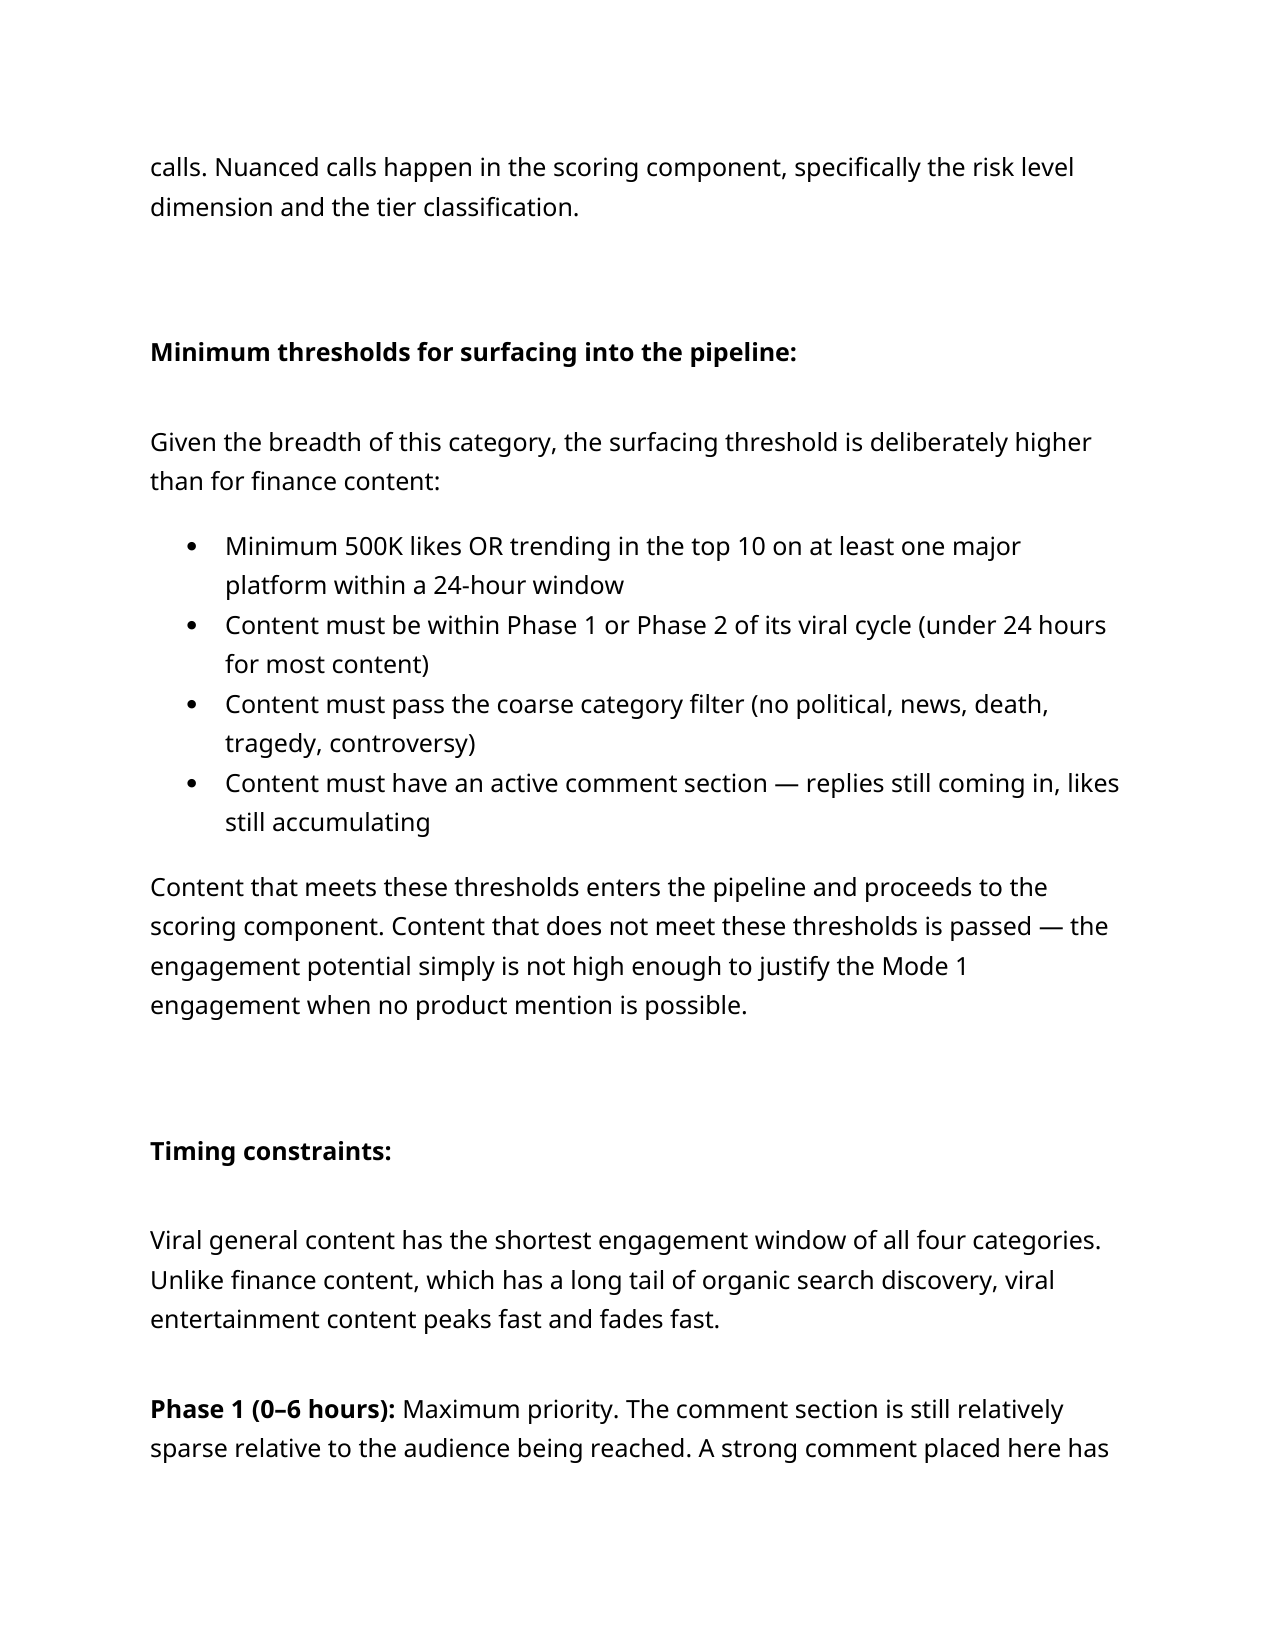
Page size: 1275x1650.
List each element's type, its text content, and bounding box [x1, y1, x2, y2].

text Phase 1 (0–6 hours): Maximum priority. The comment section is still relatively sparse relative to the audience being reached. A strong comment placed here has [150, 1391, 1125, 1465]
text Content that meets these thresholds enters the pipeline and proceeds to the scoring component. Content that does not meet these thresholds is passed — the engagement potential simply is not high enough to justify the Mode 1 engagement when no product mention is possible. [150, 869, 1125, 1022]
list Content must have an active comment section — replies still coming in, likes still accumulating [187, 765, 1125, 839]
text Minimum thresholds for surfacing into the pipeline: [150, 335, 1125, 369]
text Viral general content has the shortest engagement window of all four categories. Unlike finance content, which has a long tail of organic search discovery, viral entertainment content peaks fast and fades fast. [150, 1223, 1125, 1336]
list Content must pass the coarse category filter (no political, news, death, tragedy, controversy) [187, 686, 1125, 760]
text calls. Nuanced calls happen in the scoring component, specifically the risk level dimension and the tier classification. [150, 150, 1125, 223]
list Minimum 500K likes OR trending in the top 10 on at least one major platform within a 24-hour window [187, 528, 1125, 602]
text Timing constraints: [150, 1133, 1125, 1167]
list Content must be within Phase 1 or Phase 2 of its viral cycle (under 24 hours for most content) [187, 607, 1125, 681]
text Given the breadth of this category, the surfacing threshold is deliberately higher than for finance content: [150, 424, 1125, 498]
